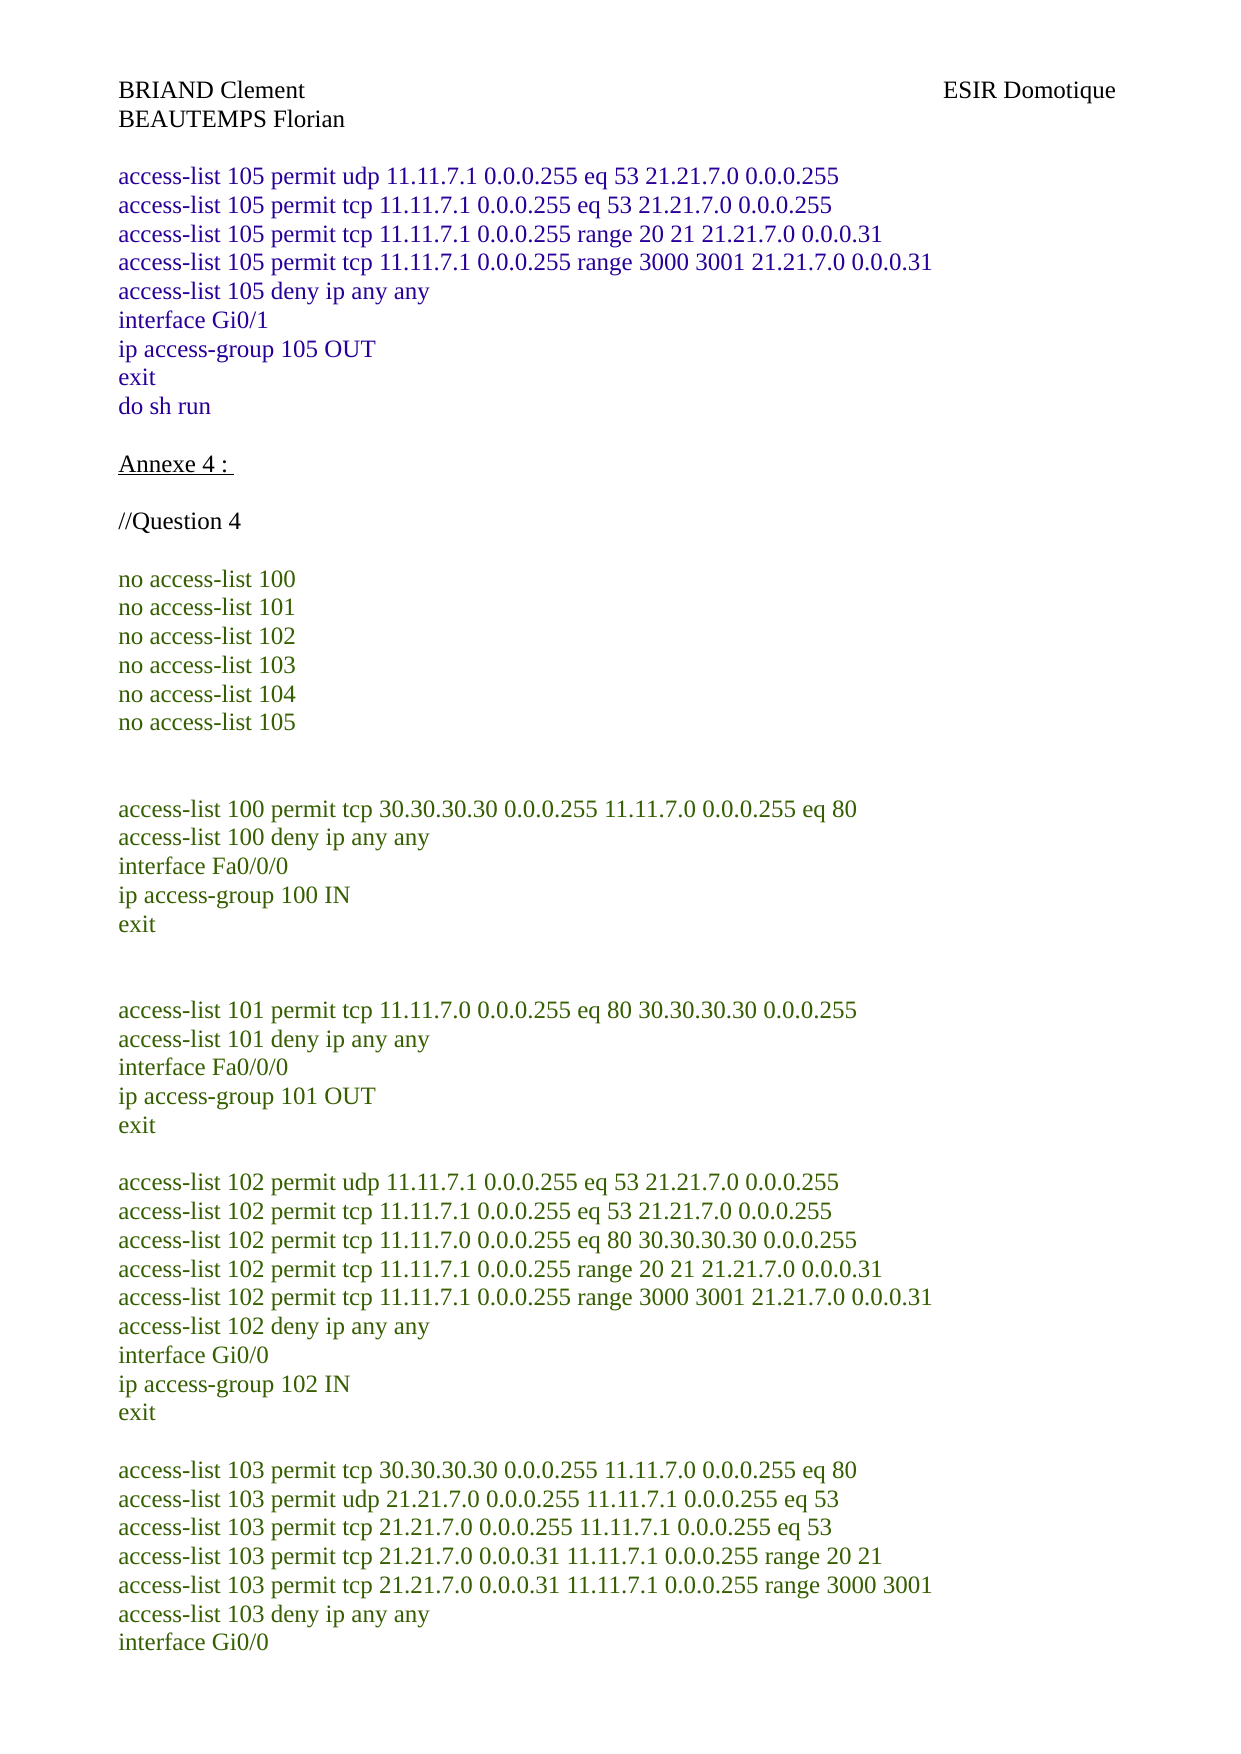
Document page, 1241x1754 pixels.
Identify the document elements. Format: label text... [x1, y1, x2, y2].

text access-list 100 deny ip any any [118, 822, 1122, 851]
text ip access-group 105 OUT [118, 334, 1122, 362]
text interface Gi0/0 [118, 1340, 1122, 1369]
text interface Gi0/1 [118, 305, 1122, 334]
text access-list 105 deny ip any any [118, 276, 1122, 305]
text access-list 105 permit tcp 11.11.7.1 0.0.0.255 eq 53 21.21.7.0 0.0.0.255 [118, 190, 1122, 219]
text no access-list 102 [118, 621, 1122, 650]
text no access-list 103 [118, 650, 1122, 679]
text interface Fa0/0/0 [118, 1052, 1122, 1081]
text exit [118, 1110, 1122, 1139]
text no access-list 104 [118, 679, 1122, 707]
text no access-list 101 [118, 592, 1122, 621]
text Annexe 4 : [118, 449, 1122, 477]
text no access-list 105 [118, 707, 1122, 736]
text access-list 105 permit udp 11.11.7.1 0.0.0.255 eq 53 21.21.7.0 0.0.0.255 [118, 161, 1122, 190]
text access-list 102 permit udp 11.11.7.1 0.0.0.255 eq 53 21.21.7.0 0.0.0.255 [118, 1167, 1122, 1196]
text access-list 103 permit tcp 30.30.30.30 0.0.0.255 11.11.7.0 0.0.0.255 eq 80 [118, 1455, 1122, 1484]
text access-list 101 deny ip any any [118, 1024, 1122, 1052]
text access-list 105 permit tcp 11.11.7.1 0.0.0.255 range 3000 3001 21.21.7.0 0.0.0.31 [118, 247, 1122, 276]
text access-list 100 permit tcp 30.30.30.30 0.0.0.255 11.11.7.0 0.0.0.255 eq 80 [118, 794, 1122, 822]
text access-list 103 deny ip any any [118, 1599, 1122, 1627]
text access-list 101 permit tcp 11.11.7.0 0.0.0.255 eq 80 30.30.30.30 0.0.0.255 [118, 995, 1122, 1024]
text //Question 4 [118, 506, 1122, 535]
text exit [118, 1397, 1122, 1426]
text access-list 102 permit tcp 11.11.7.1 0.0.0.255 range 20 21 21.21.7.0 0.0.0.31 [118, 1254, 1122, 1282]
text access-list 103 permit tcp 21.21.7.0 0.0.0.31 11.11.7.1 0.0.0.255 range 20 21 [118, 1541, 1122, 1570]
text access-list 102 permit tcp 11.11.7.0 0.0.0.255 eq 80 30.30.30.30 0.0.0.255 [118, 1225, 1122, 1254]
text exit [118, 909, 1122, 937]
text do sh run [118, 391, 1122, 420]
text access-list 102 permit tcp 11.11.7.1 0.0.0.255 range 3000 3001 21.21.7.0 0.0.0.31 [118, 1282, 1122, 1311]
text access-list 105 permit tcp 11.11.7.1 0.0.0.255 range 20 21 21.21.7.0 0.0.0.31 [118, 219, 1122, 247]
text ip access-group 102 IN [118, 1369, 1122, 1397]
text access-list 102 permit tcp 11.11.7.1 0.0.0.255 eq 53 21.21.7.0 0.0.0.255 [118, 1196, 1122, 1225]
text access-list 102 deny ip any any [118, 1311, 1122, 1340]
text ip access-group 100 IN [118, 880, 1122, 909]
text access-list 103 permit udp 21.21.7.0 0.0.0.255 11.11.7.1 0.0.0.255 eq 53 [118, 1484, 1122, 1512]
text ip access-group 101 OUT [118, 1081, 1122, 1110]
text interface Fa0/0/0 [118, 851, 1122, 880]
text access-list 103 permit tcp 21.21.7.0 0.0.0.255 11.11.7.1 0.0.0.255 eq 53 [118, 1512, 1122, 1541]
text no access-list 100 [118, 564, 1122, 592]
text interface Gi0/0 [118, 1627, 1122, 1656]
text exit [118, 362, 1122, 391]
text access-list 103 permit tcp 21.21.7.0 0.0.0.31 11.11.7.1 0.0.0.255 range 3000 3001 [118, 1570, 1122, 1599]
